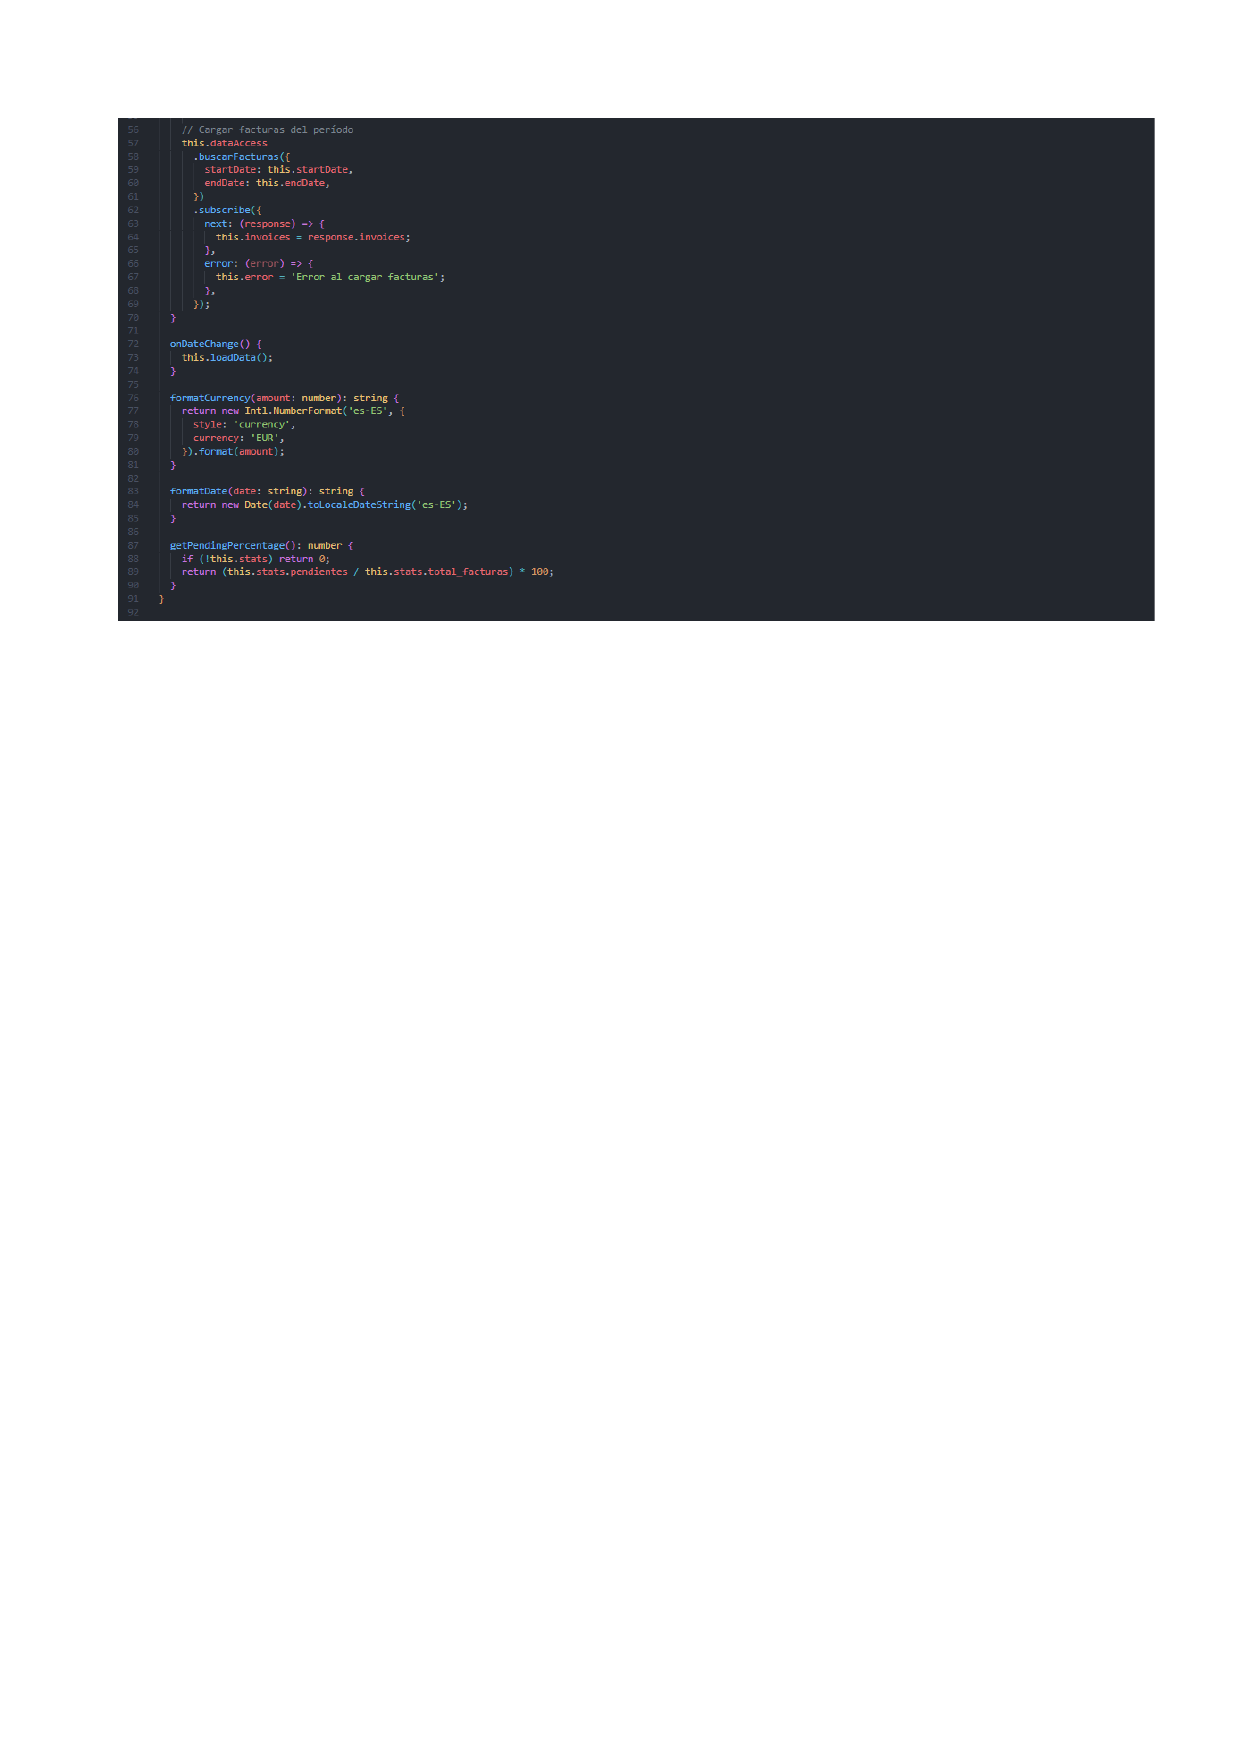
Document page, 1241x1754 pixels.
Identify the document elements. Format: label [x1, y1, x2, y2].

picture [118, 118, 1155, 621]
